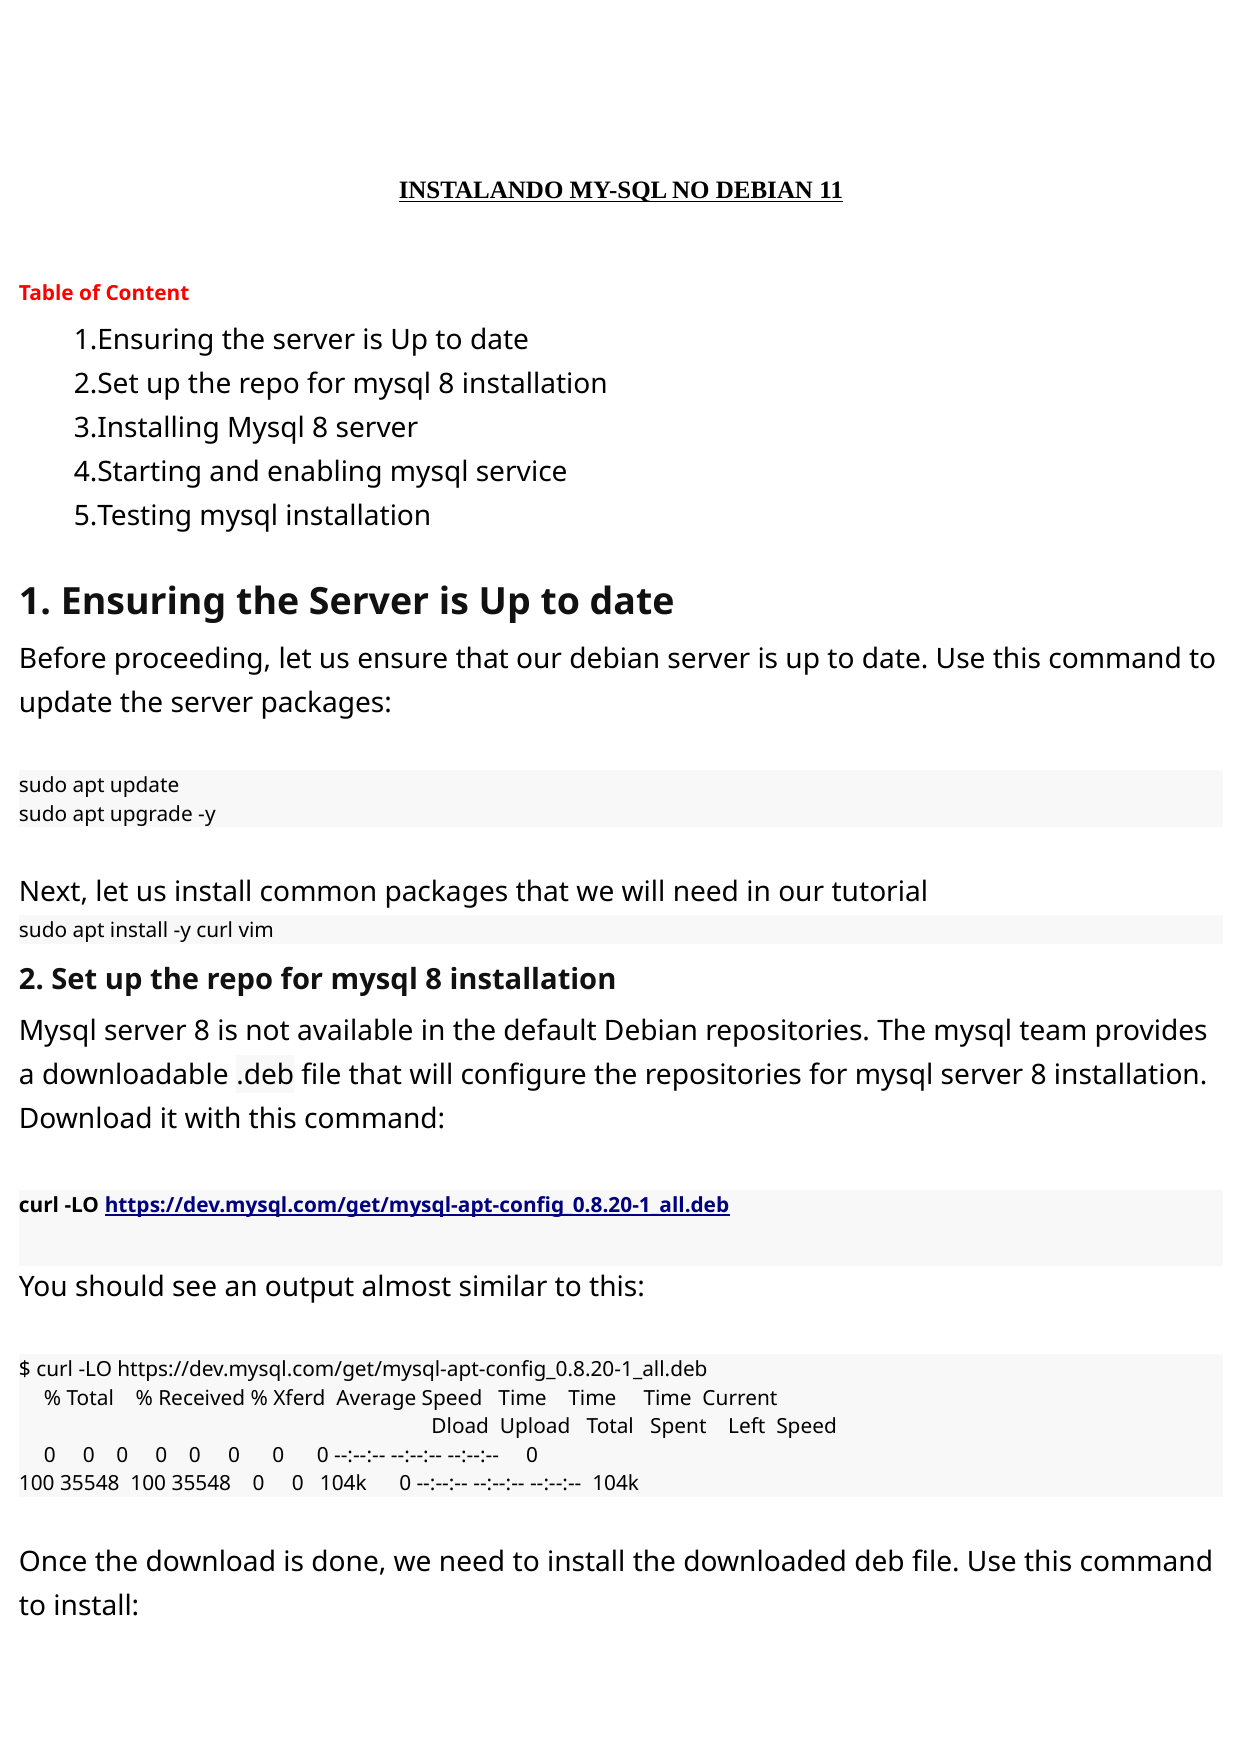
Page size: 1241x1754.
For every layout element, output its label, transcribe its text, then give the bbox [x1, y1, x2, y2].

text curl -LO https://dev.mysql.com/get/mysql-apt-config_0.8.20-1_all.deb [19, 1190, 1223, 1219]
text Dload Upload Total Spent Left Speed [19, 1411, 1223, 1440]
subtitle 2. Set up the repo for mysql 8 installation [19, 958, 1202, 998]
list Set up the repo for mysql 8 installation [19, 363, 1223, 401]
list Testing mysql installation [19, 495, 1223, 533]
text $ curl -LO https://dev.mysql.com/get/mysql-apt-config_0.8.20-1_all.deb [19, 1354, 1223, 1383]
text % Total % Received % Xferd Average Speed Time Time Time Current [19, 1383, 1223, 1411]
text sudo apt install -y curl vim [19, 915, 1223, 944]
list Starting and enabling mysql service [19, 451, 1223, 489]
list Installing Mysql 8 server [19, 407, 1223, 445]
text 0 0 0 0 0 0 0 0 --:--:-- --:--:-- --:--:-- 0 [19, 1440, 1223, 1468]
text Mysql server 8 is not available in the default Debian repositories. The mysql team provides a downloadable .deb file that will configure the repositories for mysql server 8 installation. Download it with this command: [19, 1011, 1223, 1137]
list Ensuring the server is Up to date [19, 319, 1223, 357]
text Once the download is done, we need to install the downloaded deb file. Use this command to install: [19, 1541, 1223, 1623]
subtitle 1. Ensuring the Server is Up to date [19, 575, 1202, 626]
text INSTALANDO MY-SQL NO DEBIAN 11 [19, 176, 1223, 204]
text sudo apt upgrade -y [19, 799, 1223, 827]
text 100 35548 100 35548 0 0 104k 0 --:--:-- --:--:-- --:--:-- 104k [19, 1468, 1223, 1497]
text Before proceeding, let us ensure that our debian server is up to date. Use this command to update the server packages: [19, 638, 1223, 721]
text sudo apt update [19, 770, 1223, 799]
subtitle Table of Content [19, 278, 1223, 306]
text Next, let us install common packages that we will need in our tutorial [19, 871, 1223, 910]
text You should see an output almost similar to this: [19, 1266, 1223, 1304]
